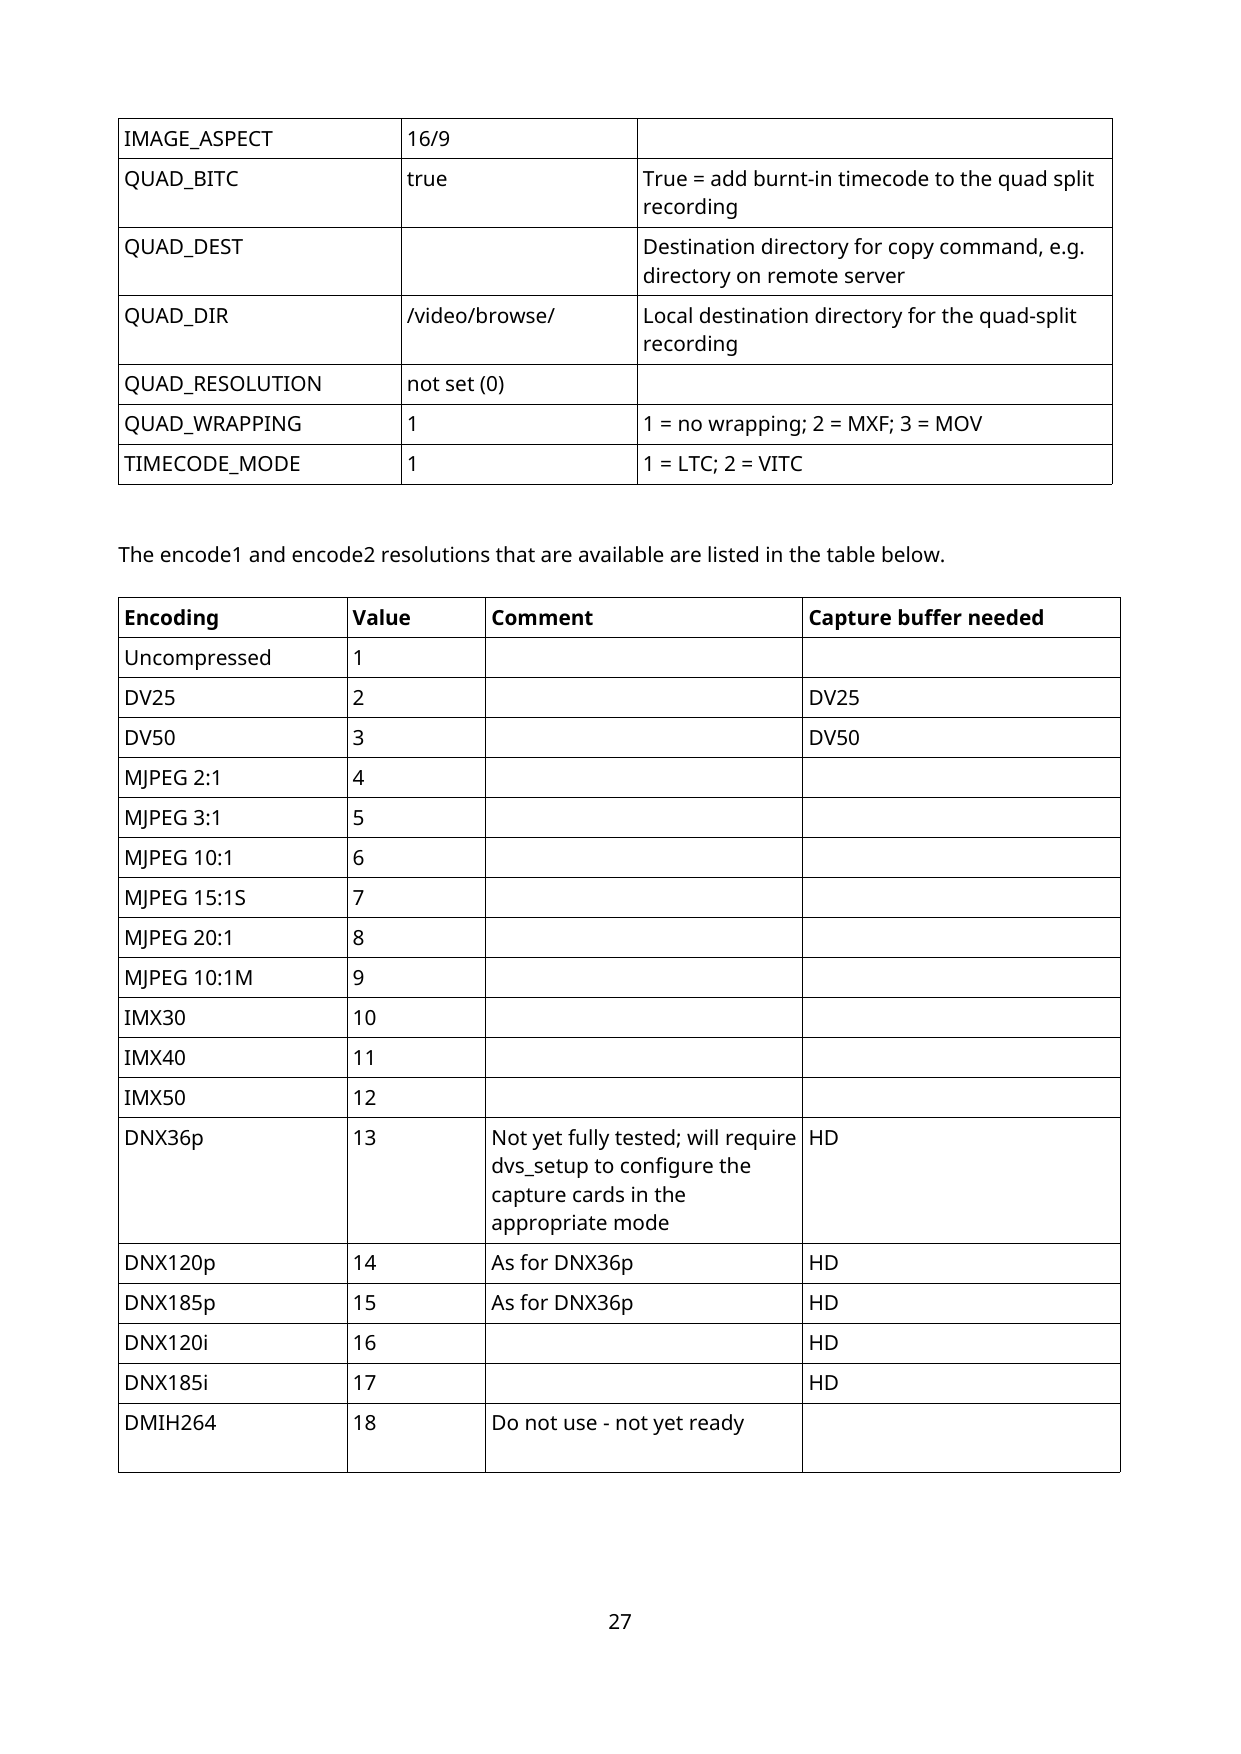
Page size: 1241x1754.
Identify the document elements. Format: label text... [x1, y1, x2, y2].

table_cell 4 [348, 758, 485, 797]
table_cell IMX40 [119, 1038, 347, 1077]
table_cell MJPEG 3:1 [119, 798, 347, 837]
table_cell QUAD_WRAPPING [119, 405, 401, 443]
table_cell 2 [348, 678, 485, 717]
table_cell [803, 1404, 1120, 1472]
table_cell MJPEG 15:1S [119, 878, 347, 917]
table_cell MJPEG 10:1 [119, 838, 347, 877]
table_cell As for DNX36p [486, 1244, 802, 1283]
table_cell 12 [348, 1078, 485, 1117]
table_header Capture buffer needed [803, 598, 1120, 637]
table_cell 16 [348, 1324, 485, 1363]
table_cell DV25 [803, 678, 1120, 717]
table_cell DNX120p [119, 1244, 347, 1283]
table_cell [486, 878, 802, 917]
table_cell HD [803, 1364, 1120, 1403]
table_cell DV50 [803, 718, 1120, 757]
table_cell QUAD_DIR [119, 296, 401, 363]
table_cell 5 [348, 798, 485, 837]
table_cell QUAD_BITC [119, 159, 401, 227]
table_cell 8 [348, 918, 485, 957]
table_cell 14 [348, 1244, 485, 1283]
table_cell DNX185p [119, 1284, 347, 1323]
table_cell MJPEG 20:1 [119, 918, 347, 957]
table_cell HD [803, 1244, 1120, 1283]
table_cell TIMECODE_MODE [119, 445, 401, 483]
table_cell IMAGE_ASPECT [119, 119, 401, 158]
table_cell /video/browse/ [402, 296, 637, 363]
table_cell Not yet fully tested; will require dvs_setup to configure the capture cards in the appropriate mode [486, 1118, 802, 1243]
table_cell 1 [348, 638, 485, 677]
table_cell Do not use - not yet ready [486, 1404, 802, 1472]
table_cell HD [803, 1284, 1120, 1323]
table_cell 15 [348, 1284, 485, 1323]
table_cell 10 [348, 998, 485, 1037]
table_cell [803, 918, 1120, 957]
table_cell 1 [402, 405, 637, 443]
table_cell not set (0) [402, 365, 637, 403]
table_cell QUAD_DEST [119, 228, 401, 295]
table_cell As for DNX36p [486, 1284, 802, 1323]
table_cell [486, 838, 802, 877]
table_cell [486, 958, 802, 997]
table_cell HD [803, 1324, 1120, 1363]
table_cell DNX185i [119, 1364, 347, 1403]
table_cell [486, 998, 802, 1037]
table_cell [486, 1324, 802, 1363]
table_cell Uncompressed [119, 638, 347, 677]
table_cell DNX36p [119, 1118, 347, 1243]
table_cell 7 [348, 878, 485, 917]
table_cell [803, 638, 1120, 677]
table_cell 1 [402, 445, 637, 483]
table_cell [486, 1078, 802, 1117]
table_cell [803, 958, 1120, 997]
table_cell [486, 718, 802, 757]
table_cell 3 [348, 718, 485, 757]
table_cell [803, 998, 1120, 1037]
table_cell HD [803, 1118, 1120, 1243]
table_cell True = add burnt-in timecode to the quad split recording [638, 159, 1112, 227]
table_cell 6 [348, 838, 485, 877]
table_cell [638, 119, 1112, 158]
table_cell [803, 878, 1120, 917]
table_cell [803, 1038, 1120, 1077]
table_cell [803, 838, 1120, 877]
table_cell [803, 798, 1120, 837]
table_cell 17 [348, 1364, 485, 1403]
table_cell [803, 1078, 1120, 1117]
table_cell [486, 678, 802, 717]
table_cell [486, 758, 802, 797]
table_header Comment [486, 598, 802, 637]
table_cell 1 = LTC; 2 = VITC [638, 445, 1112, 483]
table_cell [402, 228, 637, 295]
table_cell 11 [348, 1038, 485, 1077]
table_cell true [402, 159, 637, 227]
text The encode1 and encode2 resolutions that are available are listed in the table below. [118, 540, 1122, 569]
table_cell [486, 798, 802, 837]
table_cell 9 [348, 958, 485, 997]
table_cell 1 = no wrapping; 2 = MXF; 3 = MOV [638, 405, 1112, 443]
table_cell 13 [348, 1118, 485, 1243]
table_cell DV25 [119, 678, 347, 717]
table_header Value [348, 598, 485, 637]
table_cell 16/9 [402, 119, 637, 158]
table_cell QUAD_RESOLUTION [119, 365, 401, 403]
table_cell [803, 758, 1120, 797]
table_cell MJPEG 2:1 [119, 758, 347, 797]
table_header Encoding [119, 598, 347, 637]
table_cell DV50 [119, 718, 347, 757]
table_cell DMIH264 [119, 1404, 347, 1472]
table_cell IMX30 [119, 998, 347, 1037]
table_cell [486, 1038, 802, 1077]
table_cell Local destination directory for the quad-split recording [638, 296, 1112, 363]
table_cell [486, 918, 802, 957]
table_cell [638, 365, 1112, 403]
table_cell [486, 1364, 802, 1403]
table_cell 18 [348, 1404, 485, 1472]
table_cell IMX50 [119, 1078, 347, 1117]
table_cell MJPEG 10:1M [119, 958, 347, 997]
table_cell Destination directory for copy command, e.g. directory on remote server [638, 228, 1112, 295]
table_cell DNX120i [119, 1324, 347, 1363]
table_cell [486, 638, 802, 677]
